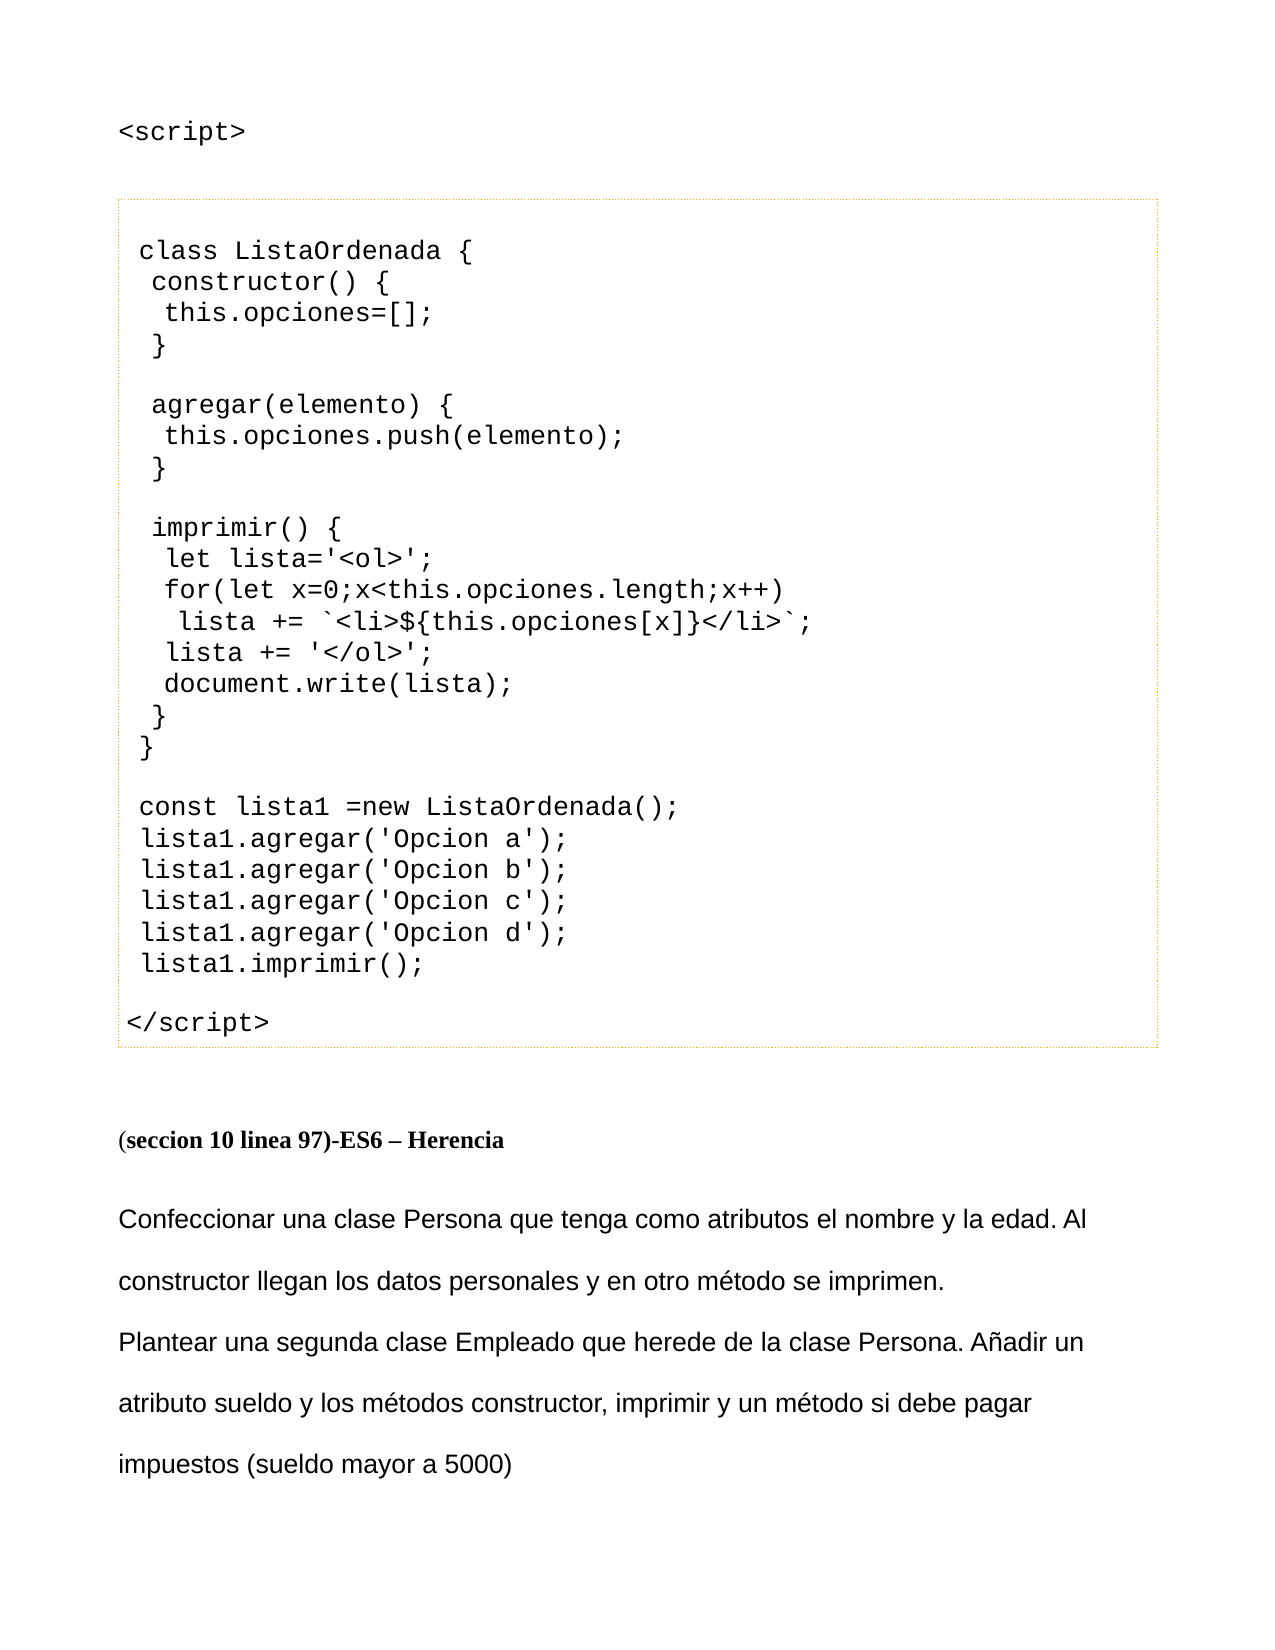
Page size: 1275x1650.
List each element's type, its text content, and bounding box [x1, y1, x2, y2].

text agregar(elemento) { [118, 382, 1157, 413]
text } [118, 693, 1157, 724]
text lista += '</ol>'; [118, 630, 1157, 662]
text lista1.agregar('Opcion b'); [118, 847, 1157, 878]
text this.opciones=[]; [118, 291, 1157, 322]
text lista += `<li>${this.opciones[x]}</li>`; [118, 599, 1157, 630]
text (seccion 10 linea 97)-ES6 – Herencia [118, 1126, 1157, 1154]
text let lista='<ol>'; [118, 536, 1157, 568]
text } [118, 724, 1157, 764]
text const lista1 =new ListaOrdenada(); [118, 784, 1157, 816]
text lista1.agregar('Opcion a'); [118, 816, 1157, 847]
text lista1.agregar('Opcion c'); [118, 878, 1157, 910]
text imprimir() { [118, 505, 1157, 536]
text <script> [118, 118, 1157, 148]
text document.write(lista); [118, 662, 1157, 693]
text } [118, 322, 1157, 361]
text Confeccionar una clase Persona que tenga como atributos el nombre y la edad. Al constructor llegan los datos personales y en otro método se imprimen. Plantear una segunda clase Empleado que herede de la clase Persona. Añadir un atributo sueldo y los métodos constructor, imprimir y un método si debe pagar impuestos (sueldo mayor a 5000) [118, 1204, 1157, 1479]
text this.opciones.push(elemento); [118, 413, 1157, 445]
text lista1.agregar('Opcion d'); [118, 910, 1157, 941]
text </script> [118, 1001, 1157, 1047]
text class ListaOrdenada { [118, 228, 1157, 259]
text lista1.imprimir(); [118, 941, 1157, 981]
text constructor() { [118, 259, 1157, 291]
text } [118, 445, 1157, 484]
text for(let x=0;x<this.opciones.length;x++) [118, 568, 1157, 599]
